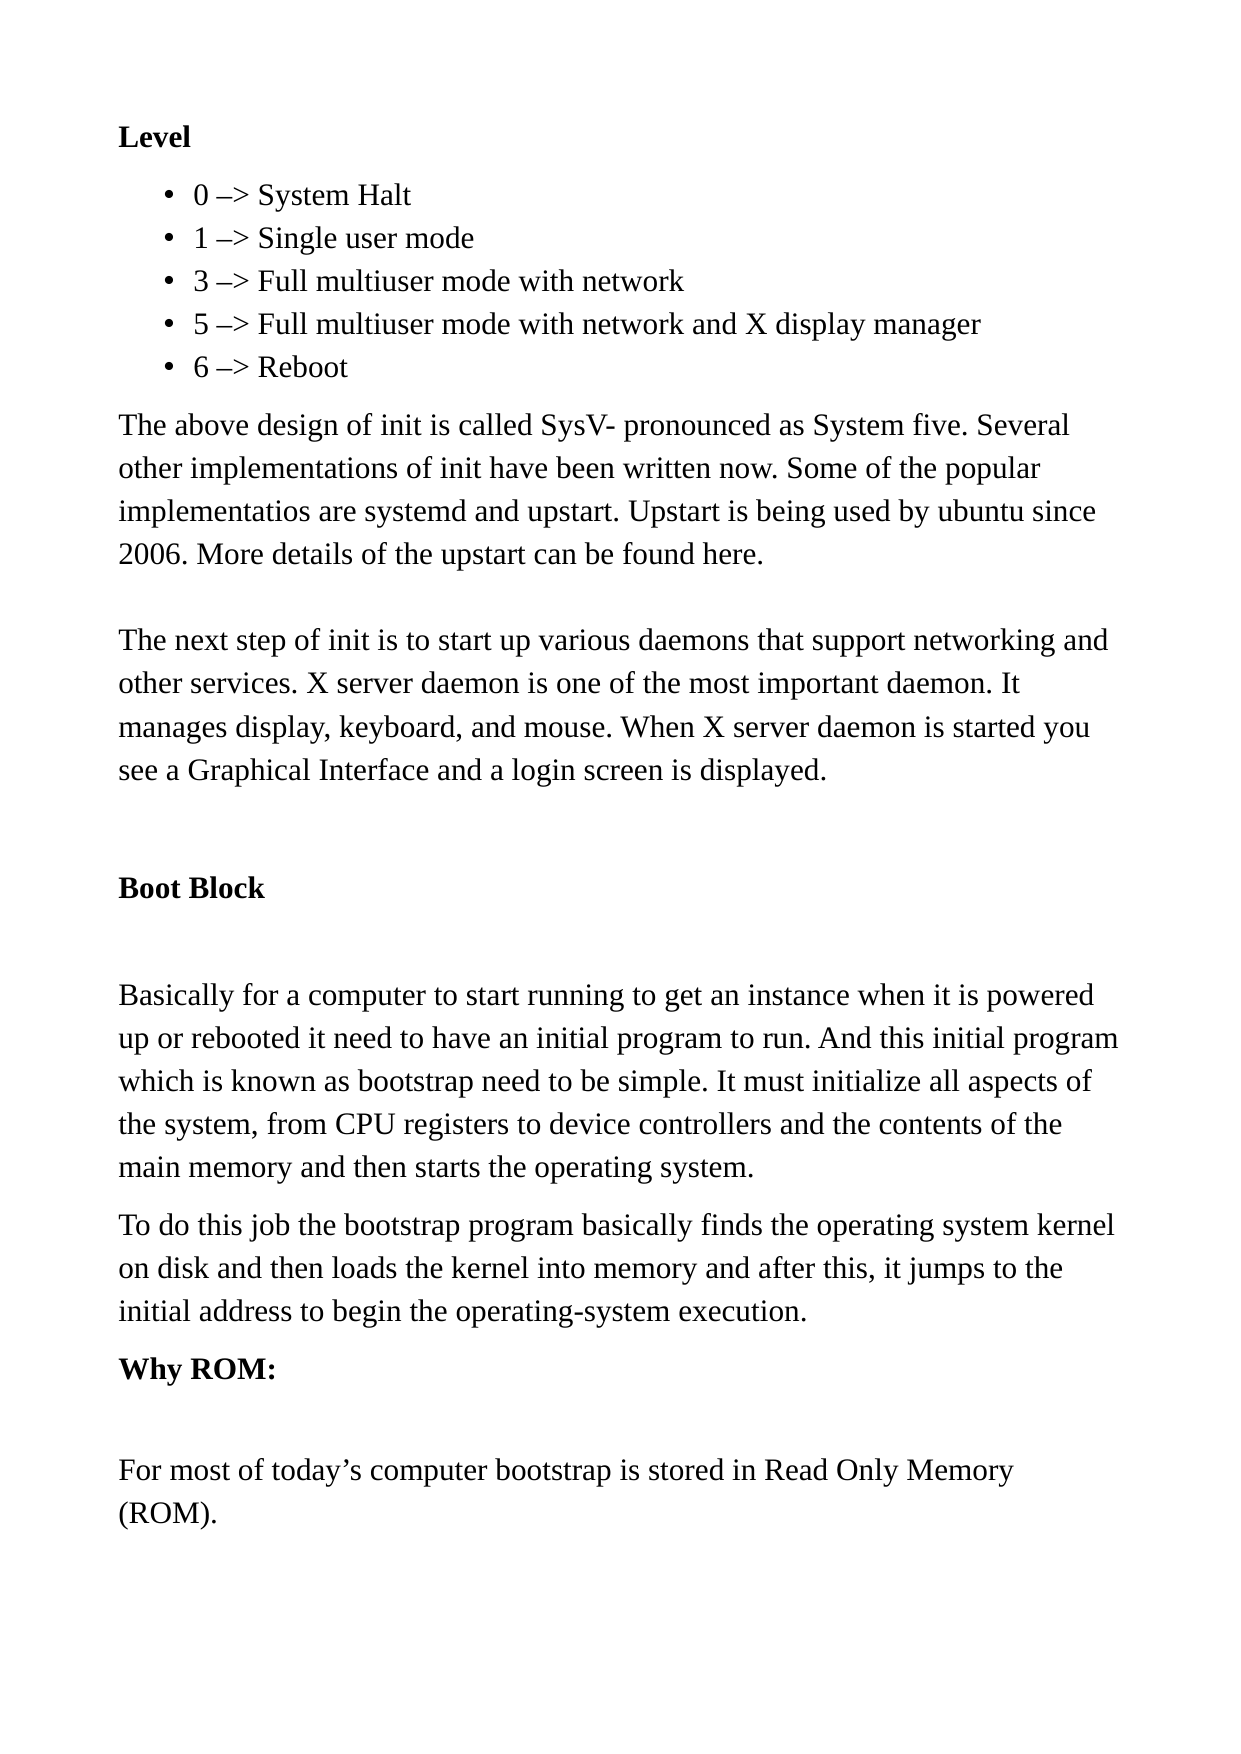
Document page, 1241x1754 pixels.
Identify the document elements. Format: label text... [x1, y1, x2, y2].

list 5 –> Full multiuser mode with network and X display manager [164, 305, 1122, 341]
list 3 –> Full multiuser mode with network [164, 262, 1122, 298]
list 6 –> Reboot [164, 348, 1122, 384]
list 0 –> System Halt [164, 176, 1122, 212]
text Basically for a computer to start running to get an instance when it is powered up or rebooted it need to have an initial program to run. And this initial program which is known as bootstrap need to be simple. It must initialize all aspects of the system, from CPU registers to device controllers and the contents of the main memory and then starts the operating system. [118, 976, 1122, 1184]
text Level [118, 118, 1122, 154]
text The above design of init is called SysV- pronounced as System five. Several other implementations of init have been written now. Some of the popular implementatios are systemd and upstart. Upstart is being used by ubuntu since 2006. More details of the upstart can be found here. The next step of init is to start up various daemons that support networking and other services. X server daemon is one of the most important daemon. It manages display, keyboard, and mouse. When X server daemon is started you see a Graphical Interface and a login screen is displayed. [118, 406, 1122, 787]
text To do this job the bootstrap program basically finds the operating system kernel on disk and then loads the kernel into memory and after this, it jumps to the initial address to begin the operating-system execution. [118, 1206, 1122, 1328]
text Why ROM: [118, 1350, 1122, 1386]
list 1 –> Single user mode [164, 219, 1122, 255]
subtitle Boot Block [118, 870, 1122, 906]
text For most of today’s computer bootstrap is stored in Read Only Memory (ROM). [118, 1408, 1122, 1530]
